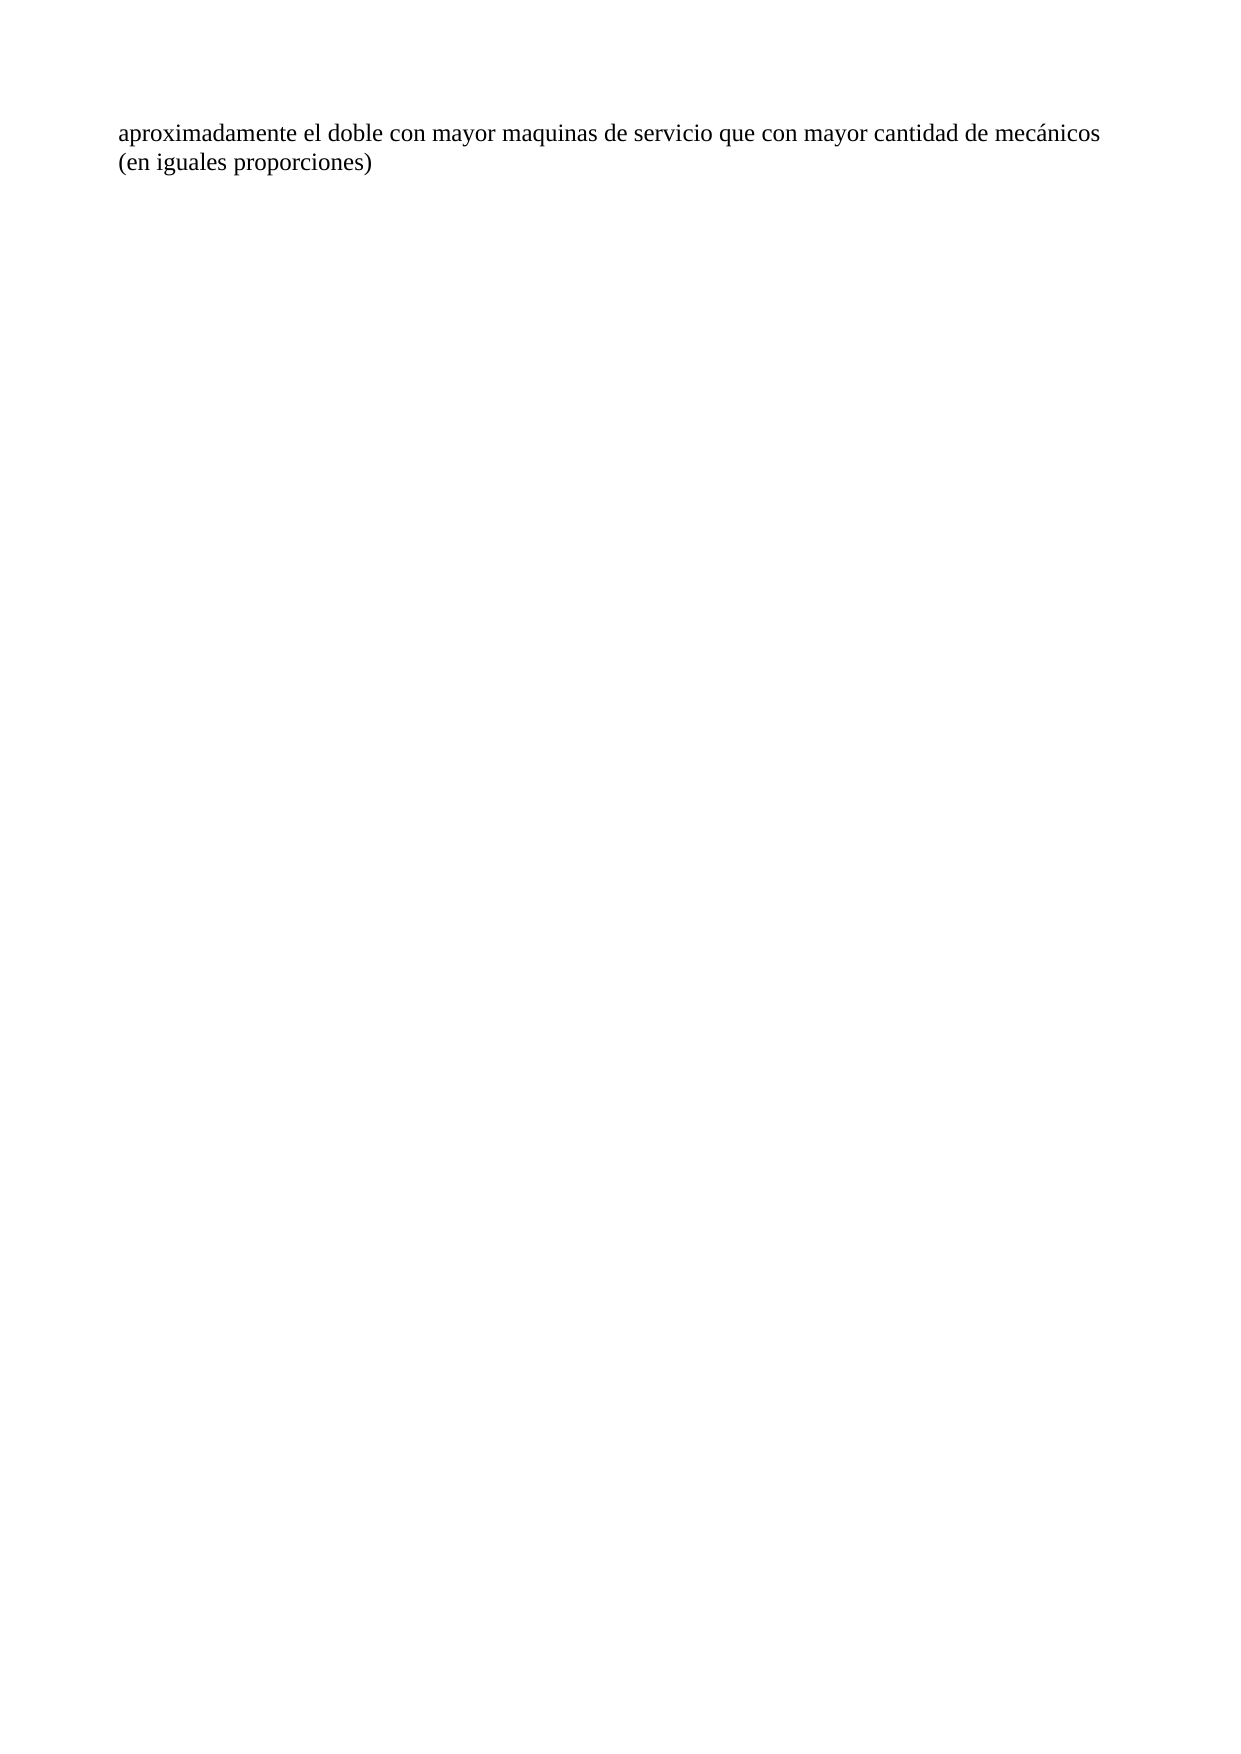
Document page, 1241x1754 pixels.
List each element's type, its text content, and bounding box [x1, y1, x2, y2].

text aproximadamente el doble con mayor maquinas de servicio que con mayor cantidad de mecánicos (en iguales proporciones) [118, 118, 1122, 176]
